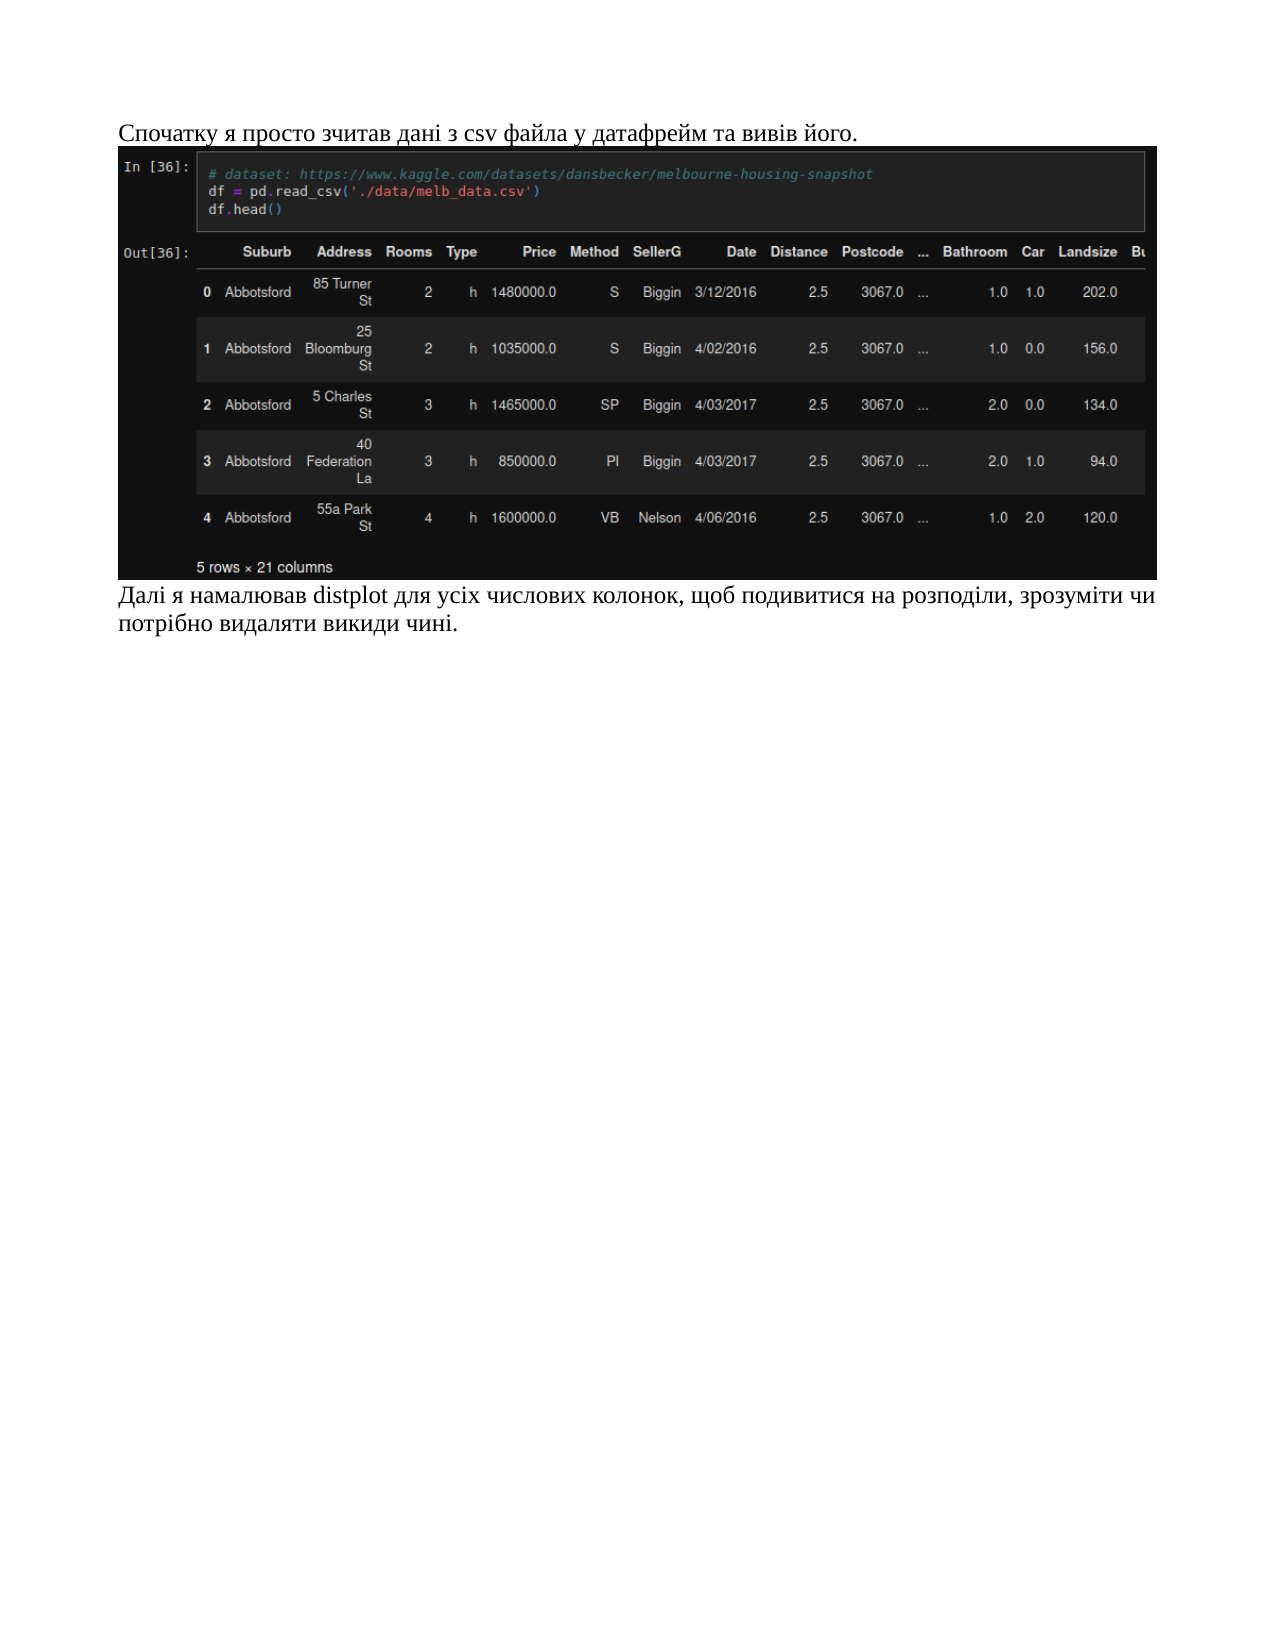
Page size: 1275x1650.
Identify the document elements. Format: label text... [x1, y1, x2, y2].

text Далі я намалював distplot для усіх числових колонок, щоб подивитися на розподіли, зрозуміти чи потрібно видаляти викиди чині. [118, 580, 1157, 637]
text Спочатку я просто зчитав дані з csv файла у датафрейм та вивів його. [118, 118, 1157, 146]
picture [118, 146, 1157, 580]
